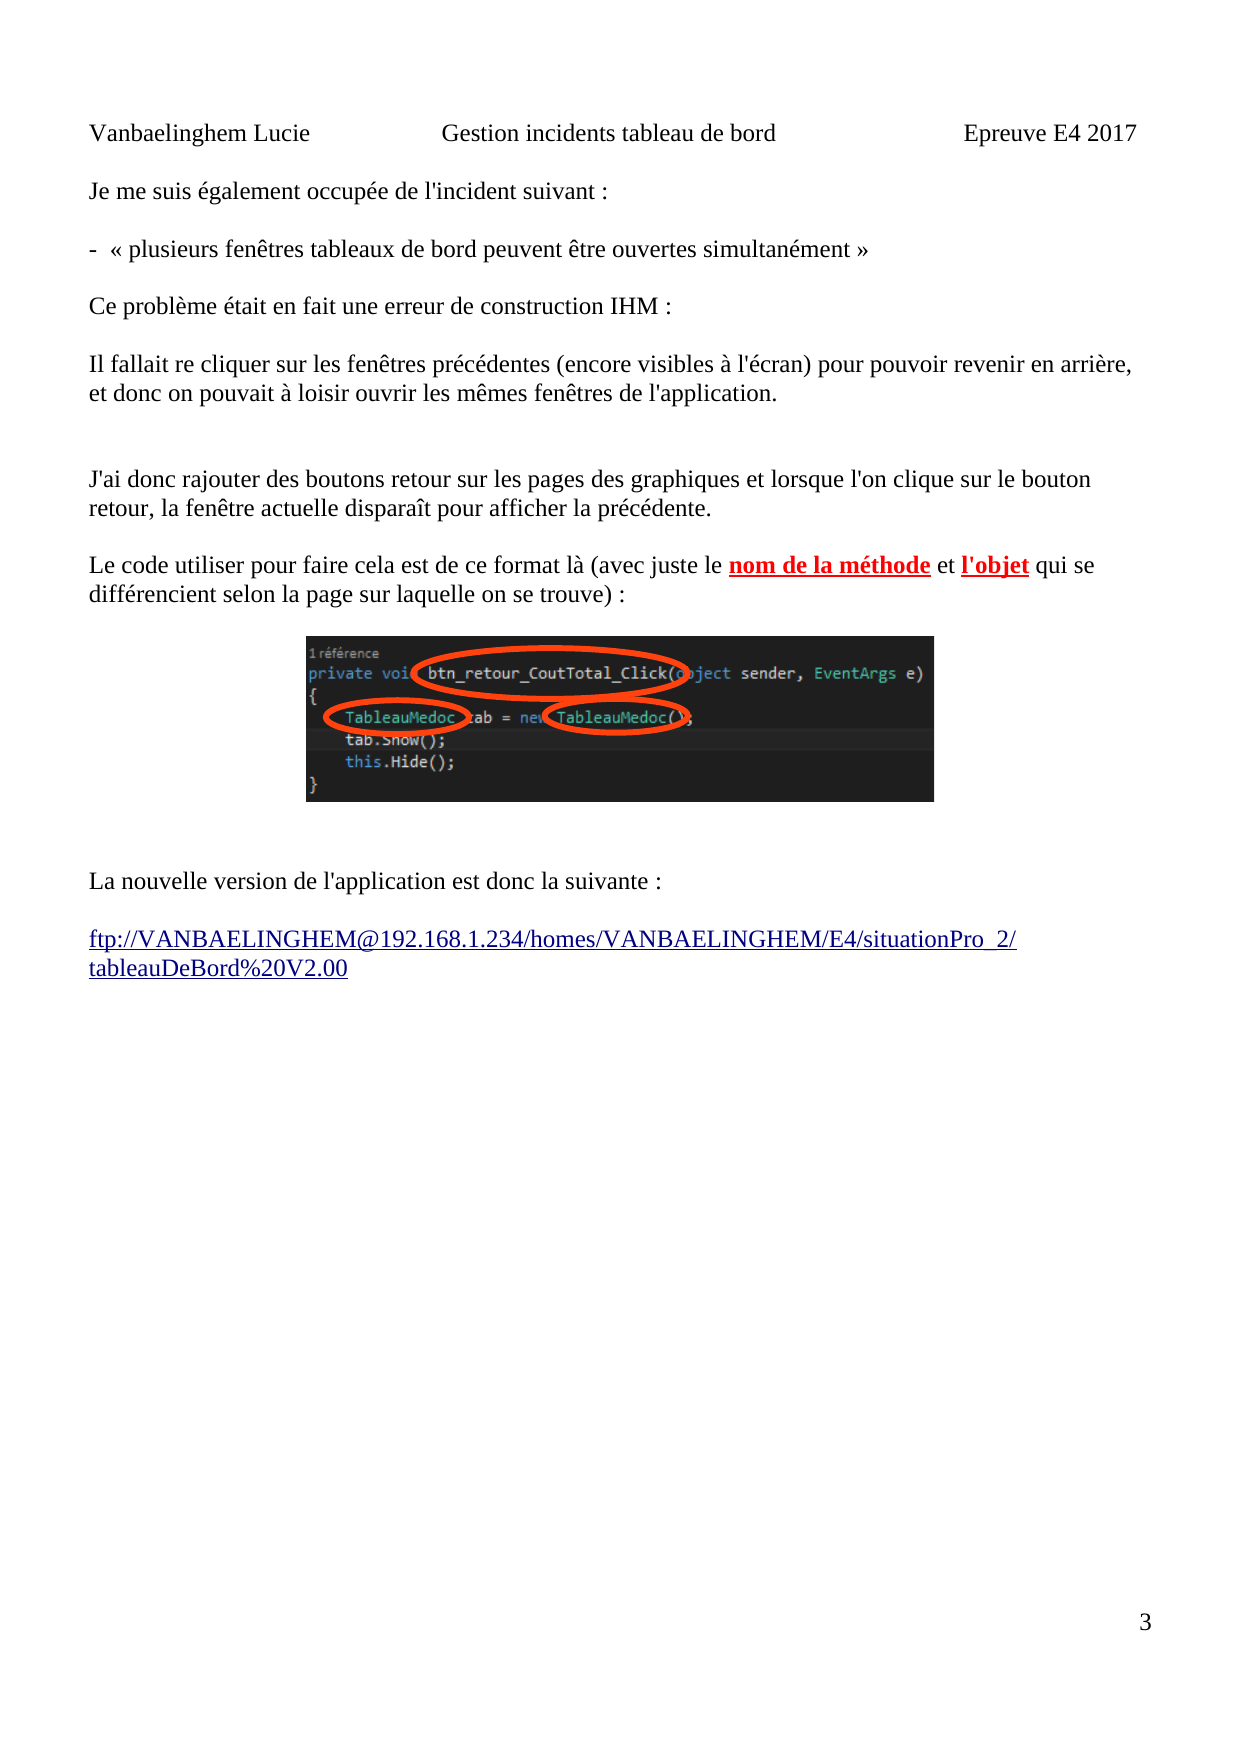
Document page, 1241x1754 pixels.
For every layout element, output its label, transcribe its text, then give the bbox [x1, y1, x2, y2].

text Le code utiliser pour faire cela est de ce format là (avec juste le nom de la méthode et l'objet qui se différencient selon la page sur laquelle on se trouve) : [89, 550, 1152, 608]
text Ce problème était en fait une erreur de construction IHM : [89, 291, 1152, 320]
text ftp://VANBAELINGHEM@192.168.1.234/homes/VANBAELINGHEM/E4/situationPro_2/tableauDeBord%20V2.00 [89, 924, 1152, 981]
picture [306, 636, 935, 802]
text Je me suis également occupée de l'incident suivant : [89, 176, 1152, 205]
text - « plusieurs fenêtres tableaux de bord peuvent être ouvertes simultanément » [89, 234, 1152, 263]
text J'ai donc rajouter des boutons retour sur les pages des graphiques et lorsque l'on clique sur le bouton retour, la fenêtre actuelle disparaît pour afficher la précédente. [89, 464, 1152, 521]
text La nouvelle version de l'application est donc la suivante : [89, 866, 1152, 895]
text Il fallait re cliquer sur les fenêtres précédentes (encore visibles à l'écran) pour pouvoir revenir en arrière, et donc on pouvait à loisir ouvrir les mêmes fenêtres de l'application. [89, 349, 1152, 406]
